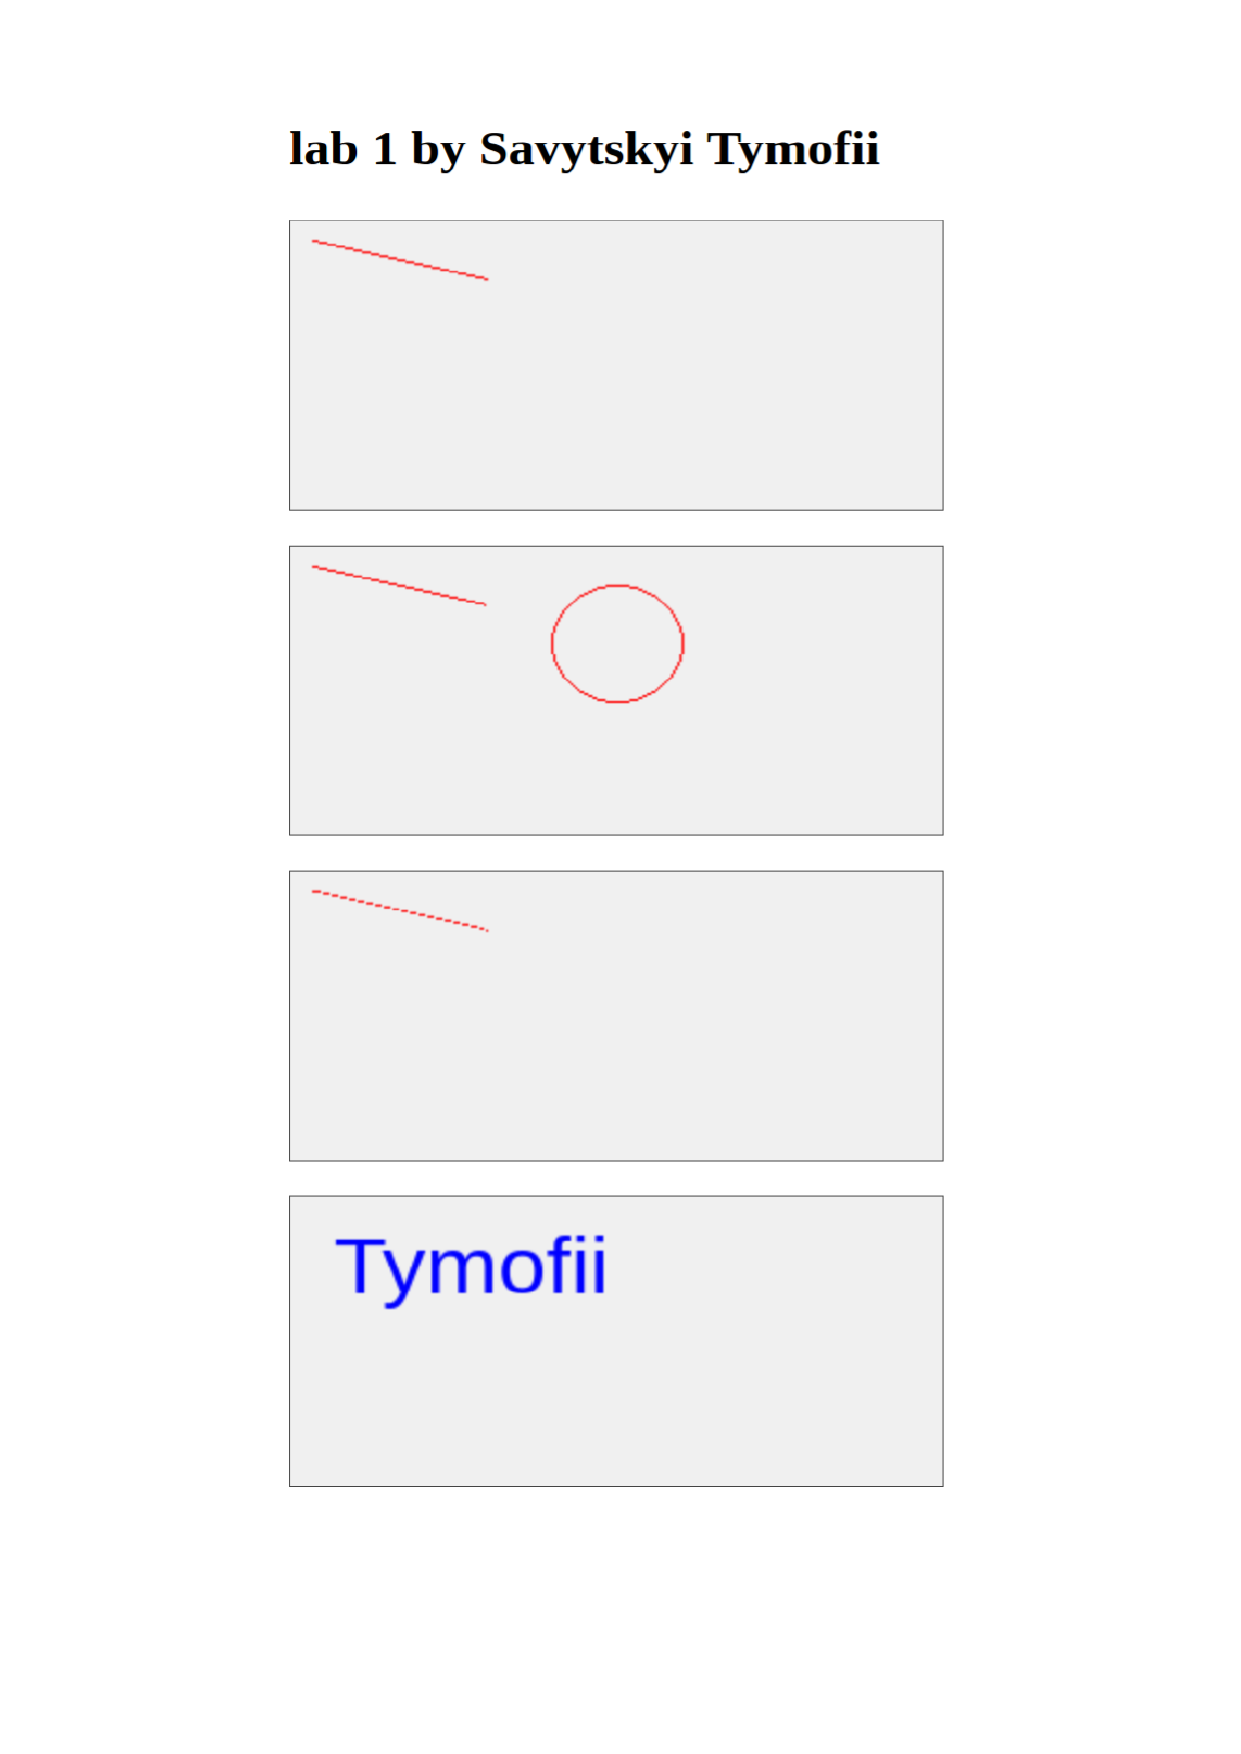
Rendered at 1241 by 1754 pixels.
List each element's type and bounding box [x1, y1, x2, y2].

picture [268, 118, 973, 1496]
